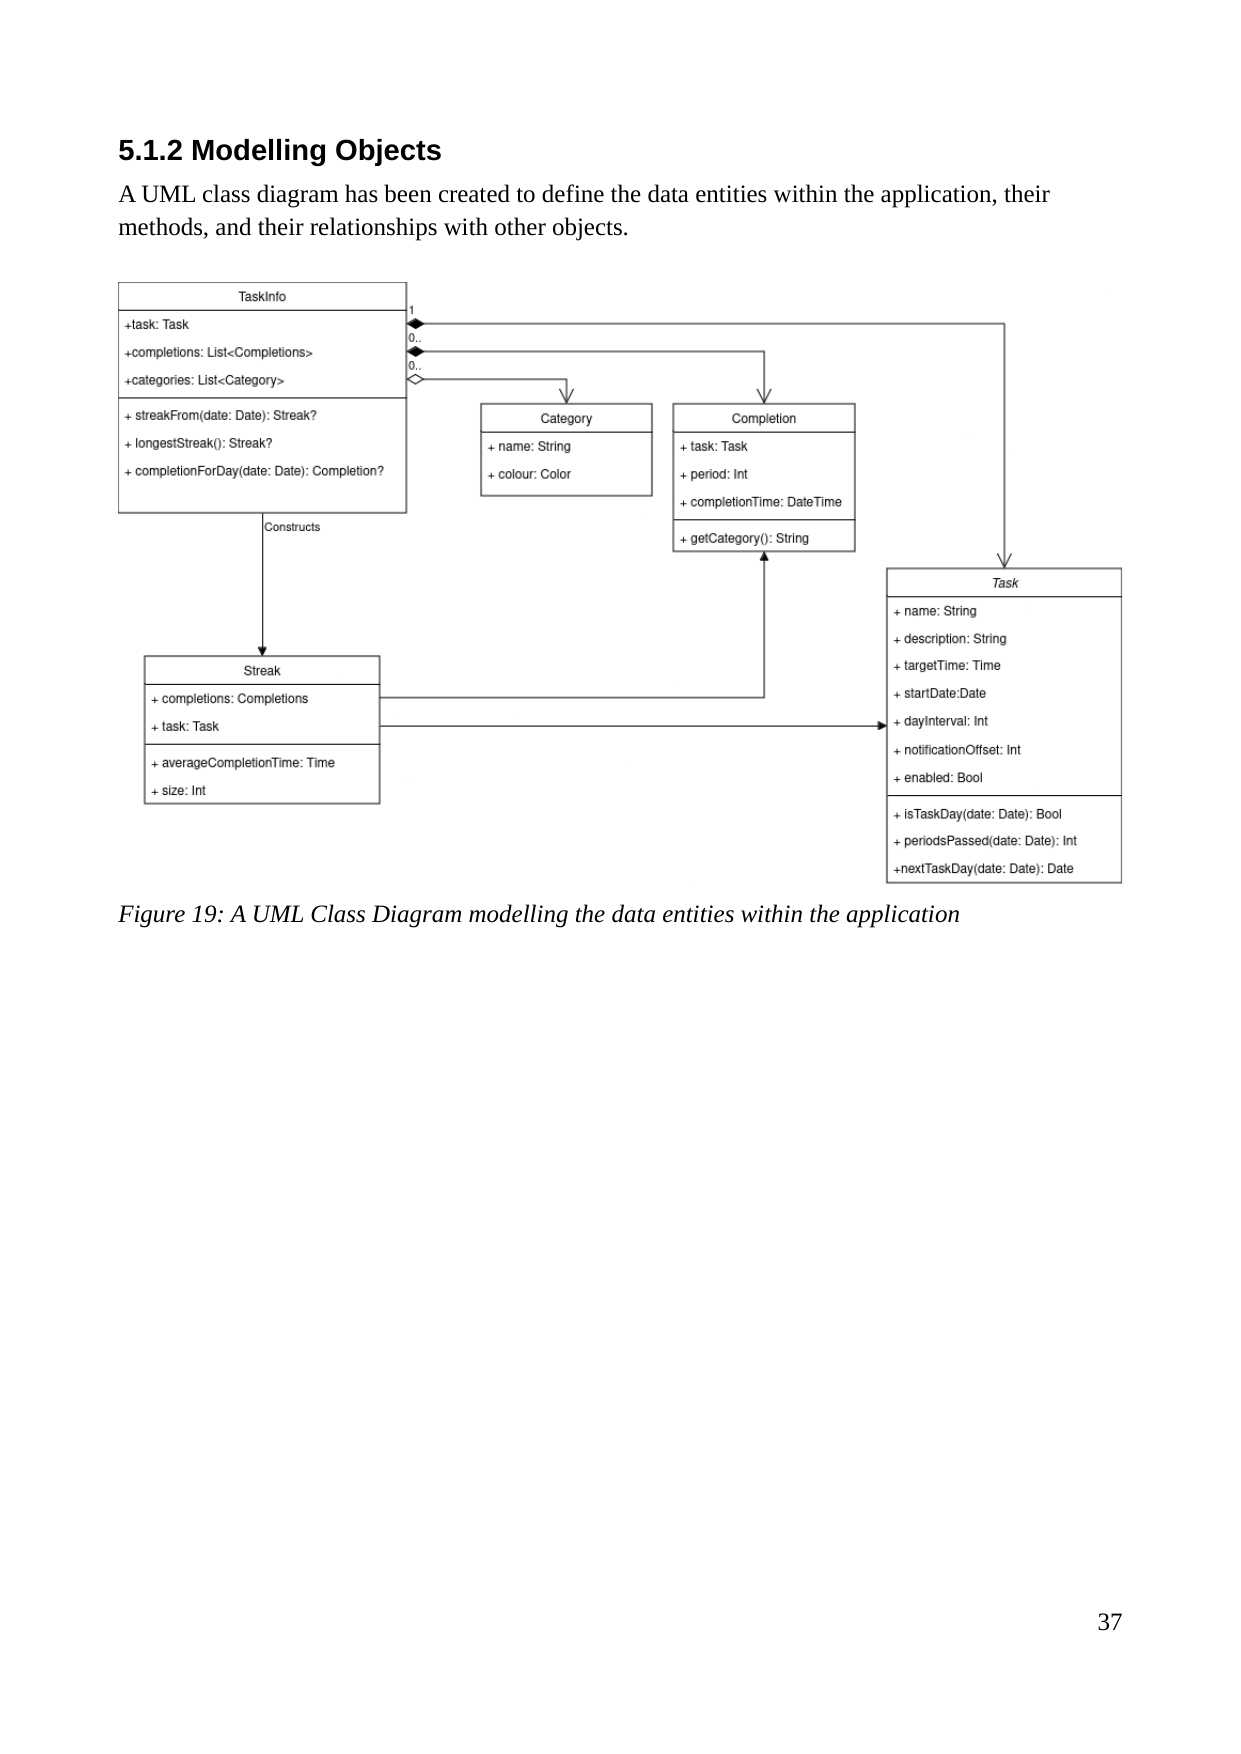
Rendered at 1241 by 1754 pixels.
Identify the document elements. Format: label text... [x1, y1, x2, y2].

text Figure 19: A UML Class Diagram modelling the data entities within the application [118, 887, 1122, 928]
picture [118, 282, 1123, 887]
text A UML class diagram has been created to define the data entities within the application, their methods, and their relationships with other objects. [118, 179, 1122, 241]
subtitle 5.1.2 Modelling Objects [118, 133, 1122, 166]
